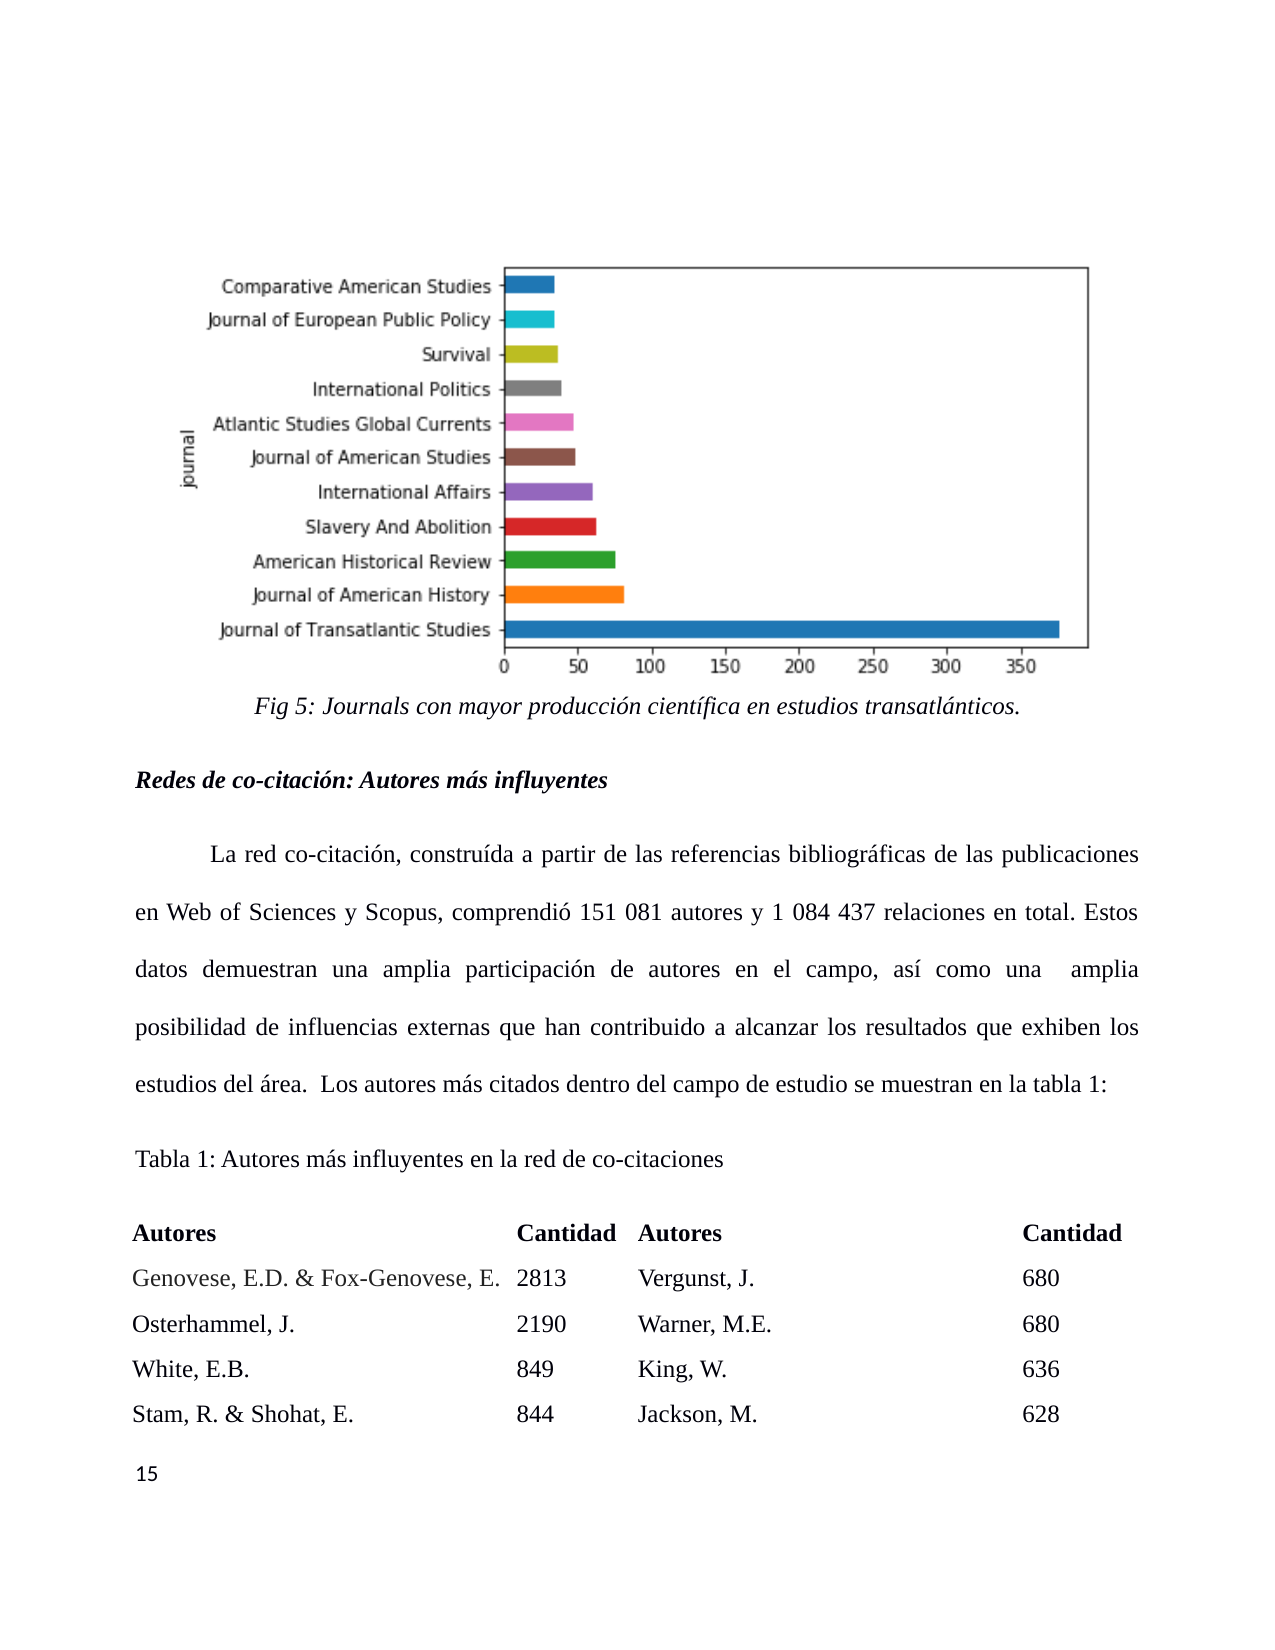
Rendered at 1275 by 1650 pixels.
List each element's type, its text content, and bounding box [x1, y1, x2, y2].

text Tabla 1: Autores más influyentes en la red de co-citaciones [135, 1144, 1140, 1172]
table_cell 849 [513, 1354, 634, 1399]
table_cell White, E.B. [129, 1354, 513, 1399]
table_header Cantidad [513, 1218, 634, 1263]
table_cell King, W. [635, 1354, 1019, 1399]
text La red co-citación, construída a partir de las referencias bibliográficas de las publicaciones en Web of Sciences y Scopus, comprendió 151 081 autores y 1 084 437 relaciones en total. Estos datos demuestran una amplia participación de autores en el campo, así como una amplia posibilidad de influencias externas que han contribuido a alcanzar los resultados que exhiben los estudios del área. Los autores más citados dentro del campo de estudio se muestran en la tabla 1: [135, 839, 1140, 1098]
text Fig 5: Journals con mayor producción científica en estudios transatlánticos. [135, 251, 1140, 720]
table_header Autores [129, 1218, 513, 1263]
table_cell 636 [1019, 1354, 1142, 1399]
table_header Autores [635, 1218, 1019, 1263]
table_cell Osterhammel, J. [129, 1309, 513, 1354]
picture [170, 250, 1105, 689]
table_cell Vergunst, J. [635, 1263, 1019, 1309]
table_cell Genovese, E.D. & Fox-Genovese, E. [129, 1263, 513, 1309]
text Redes de co-citación: Autores más influyentes [135, 765, 1140, 794]
table_cell 2813 [513, 1263, 634, 1309]
table_cell 628 [1138, 1400, 1142, 1428]
table_header Cantidad [1019, 1218, 1142, 1263]
table_cell 680 [1019, 1309, 1142, 1354]
table_cell 2190 [513, 1309, 634, 1354]
table_cell Warner, M.E. [635, 1309, 1019, 1354]
table_cell 680 [1019, 1263, 1142, 1309]
